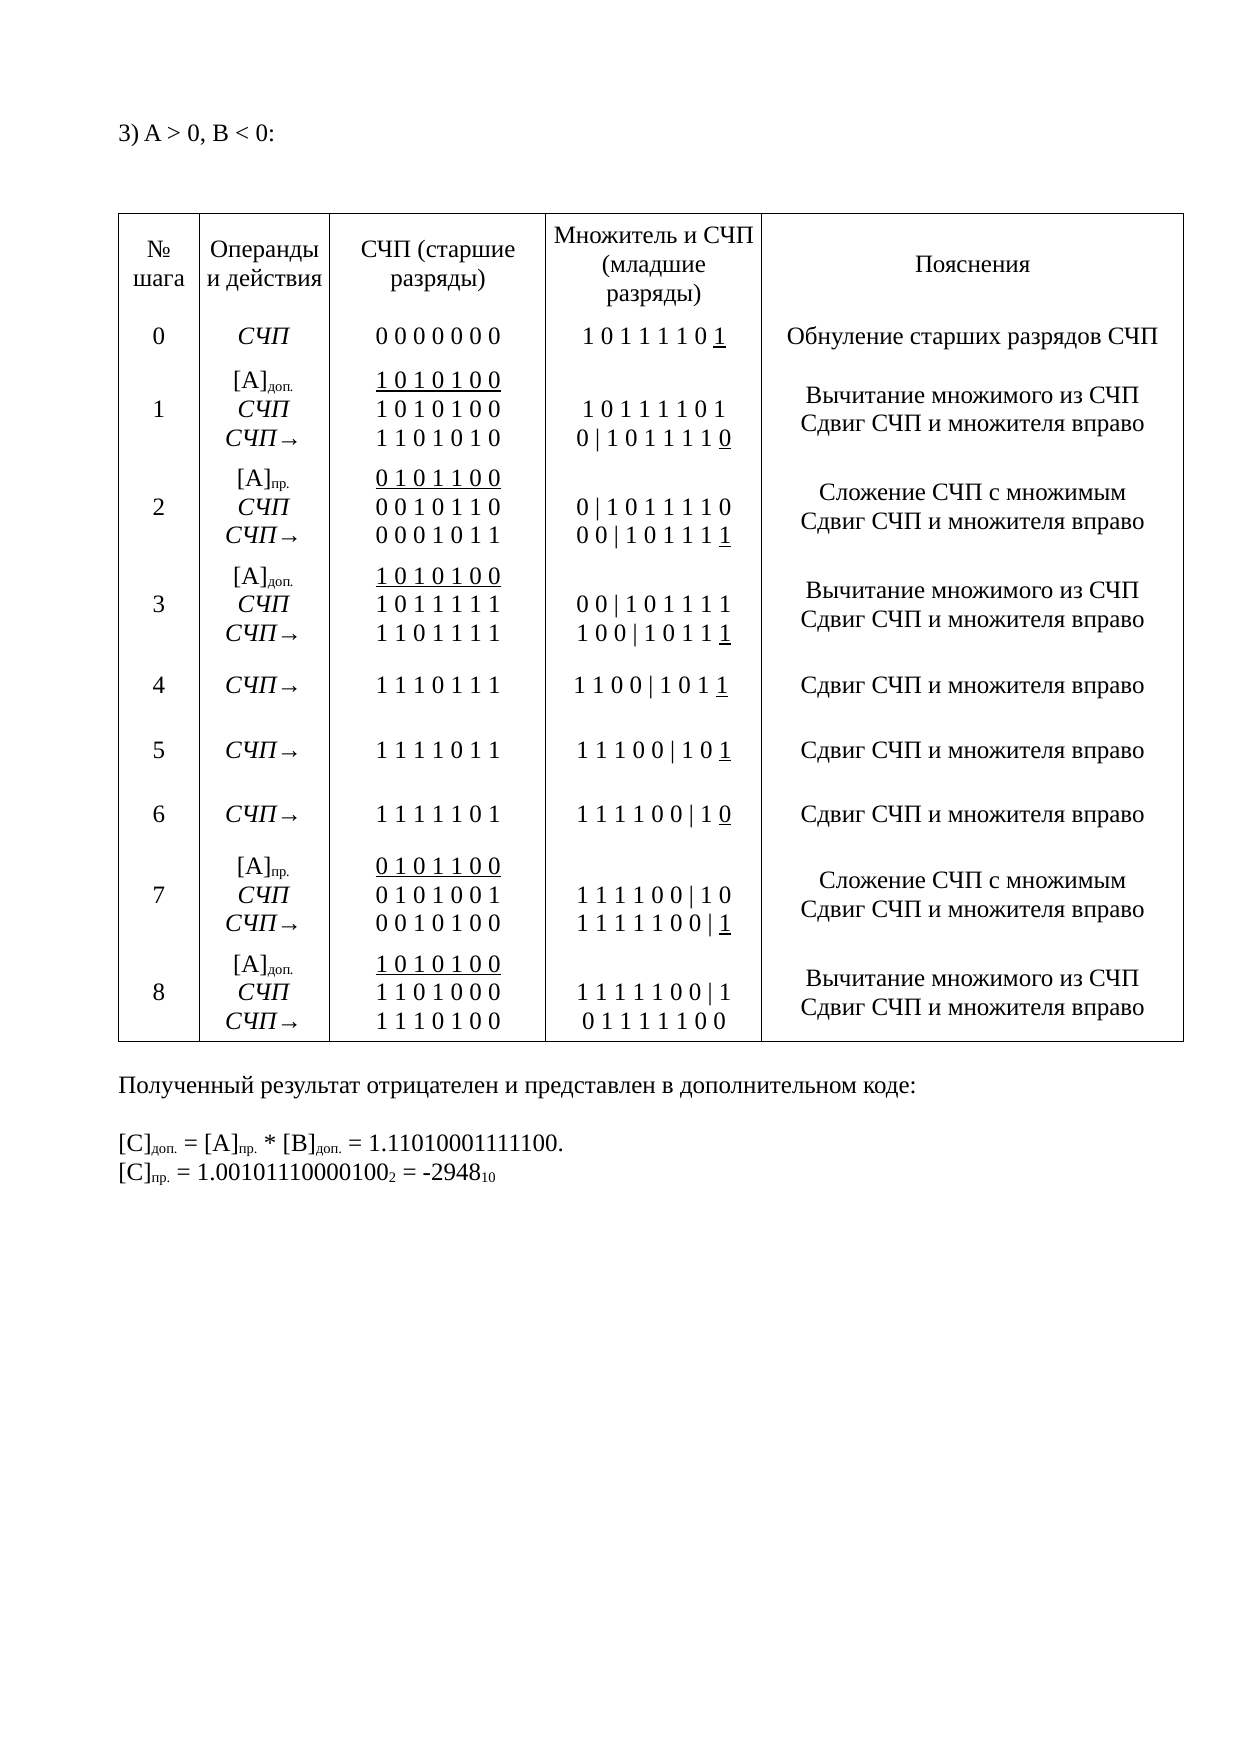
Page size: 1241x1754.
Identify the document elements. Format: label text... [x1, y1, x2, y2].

table_cell 1 0 1 1 1 1 0 1 0 | 1 0 1 1 1 1 0 [546, 360, 761, 457]
table_cell 1 1 1 1 1 0 1 [330, 781, 545, 845]
table_cell 4 [119, 653, 199, 717]
table_cell 1 1 1 0 1 1 1 [330, 653, 545, 717]
table_cell СЧП [200, 312, 329, 360]
table_cell [A]доп. СЧП СЧП→ [200, 943, 329, 1041]
table_cell Сдвиг СЧП и множителя вправо [762, 717, 1183, 781]
table_cell СЧП→ [200, 653, 329, 717]
table_cell 8 [119, 943, 199, 1041]
table_cell 1 1 1 1 1 0 0 | 1 0 1 1 1 1 1 0 0 [546, 943, 761, 1041]
table_cell Обнуление старших разрядов СЧП [762, 312, 1183, 360]
table_cell Сложение СЧП с множимым Сдвиг СЧП и множителя вправо [762, 845, 1183, 943]
table_cell [A]доп. СЧП СЧП→ [200, 555, 329, 653]
text 3) A > 0, B < 0: [118, 118, 1122, 147]
table_cell 7 [119, 845, 199, 943]
table_cell СЧП→ [200, 781, 329, 845]
table_header Множитель и СЧП (младшие разряды) [546, 214, 761, 312]
table_header Операнды и действия [200, 214, 329, 312]
table_cell Сдвиг СЧП и множителя вправо [762, 653, 1183, 717]
table_cell 0 | 1 0 1 1 1 1 0 0 0 | 1 0 1 1 1 1 [546, 458, 761, 555]
table_cell Сдвиг СЧП и множителя вправо [762, 781, 1183, 845]
table_cell [A]доп. СЧП СЧП→ [200, 360, 329, 457]
table_cell 1 0 1 0 1 0 0 1 1 0 1 0 0 0 1 1 1 0 1 0 0 [330, 943, 545, 1041]
table_cell 1 1 1 0 0 | 1 0 1 [546, 717, 761, 781]
table_cell Сложение СЧП с множимым Сдвиг СЧП и множителя вправо [762, 458, 1183, 555]
table_cell Вычитание множимого из СЧП Сдвиг СЧП и множителя вправо [762, 555, 1183, 653]
table_cell 6 [119, 781, 199, 845]
table_header Пояснения [762, 214, 1183, 312]
table_cell 3 [119, 555, 199, 653]
table_cell 0 1 0 1 1 0 0 0 1 0 1 0 0 1 0 0 1 0 1 0 0 [330, 845, 545, 943]
table_cell 1 1 1 1 0 0 | 1 0 [546, 781, 761, 845]
table_cell [A]пр. СЧП СЧП→ [200, 458, 329, 555]
table_cell 1 1 0 0 | 1 0 1 1 [546, 653, 761, 717]
table_cell 2 [119, 458, 199, 555]
table_cell 1 [119, 360, 199, 457]
table_cell 1 1 1 1 0 1 1 [330, 717, 545, 781]
table_cell Вычитание множимого из СЧП Сдвиг СЧП и множителя вправо [762, 360, 1183, 457]
table_header СЧП (старшие разряды) [330, 214, 545, 312]
table_header № шага [119, 214, 199, 312]
table_cell [A]пр. СЧП СЧП→ [200, 845, 329, 943]
table_cell 0 0 0 0 0 0 0 [330, 312, 545, 360]
table_cell 0 0 | 1 0 1 1 1 1 1 0 0 | 1 0 1 1 1 [546, 555, 761, 653]
table_cell 5 [119, 717, 199, 781]
table_cell 1 0 1 0 1 0 0 1 0 1 1 1 1 1 1 1 0 1 1 1 1 [330, 555, 545, 653]
table_cell Вычитание множимого из СЧП Сдвиг СЧП и множителя вправо [762, 943, 1183, 1041]
text Полученный результат отрицателен и представлен в дополнительном коде: [118, 1071, 1122, 1099]
text [C]доп. = [A]пр. * [B]доп. = 1.11010001111100. [118, 1128, 1122, 1157]
table_cell СЧП→ [200, 717, 329, 781]
table_cell 1 0 1 0 1 0 0 1 0 1 0 1 0 0 1 1 0 1 0 1 0 [330, 360, 545, 457]
table_cell 0 1 0 1 1 0 0 0 0 1 0 1 1 0 0 0 0 1 0 1 1 [330, 458, 545, 555]
table_cell 1 1 1 1 0 0 | 1 0 1 1 1 1 1 0 0 | 1 [546, 845, 761, 943]
table_cell 0 [119, 312, 199, 360]
text [C]пр. = 1.001011100001002 = -294810 [118, 1157, 1122, 1186]
table_cell 1 0 1 1 1 1 0 1 [546, 312, 761, 360]
